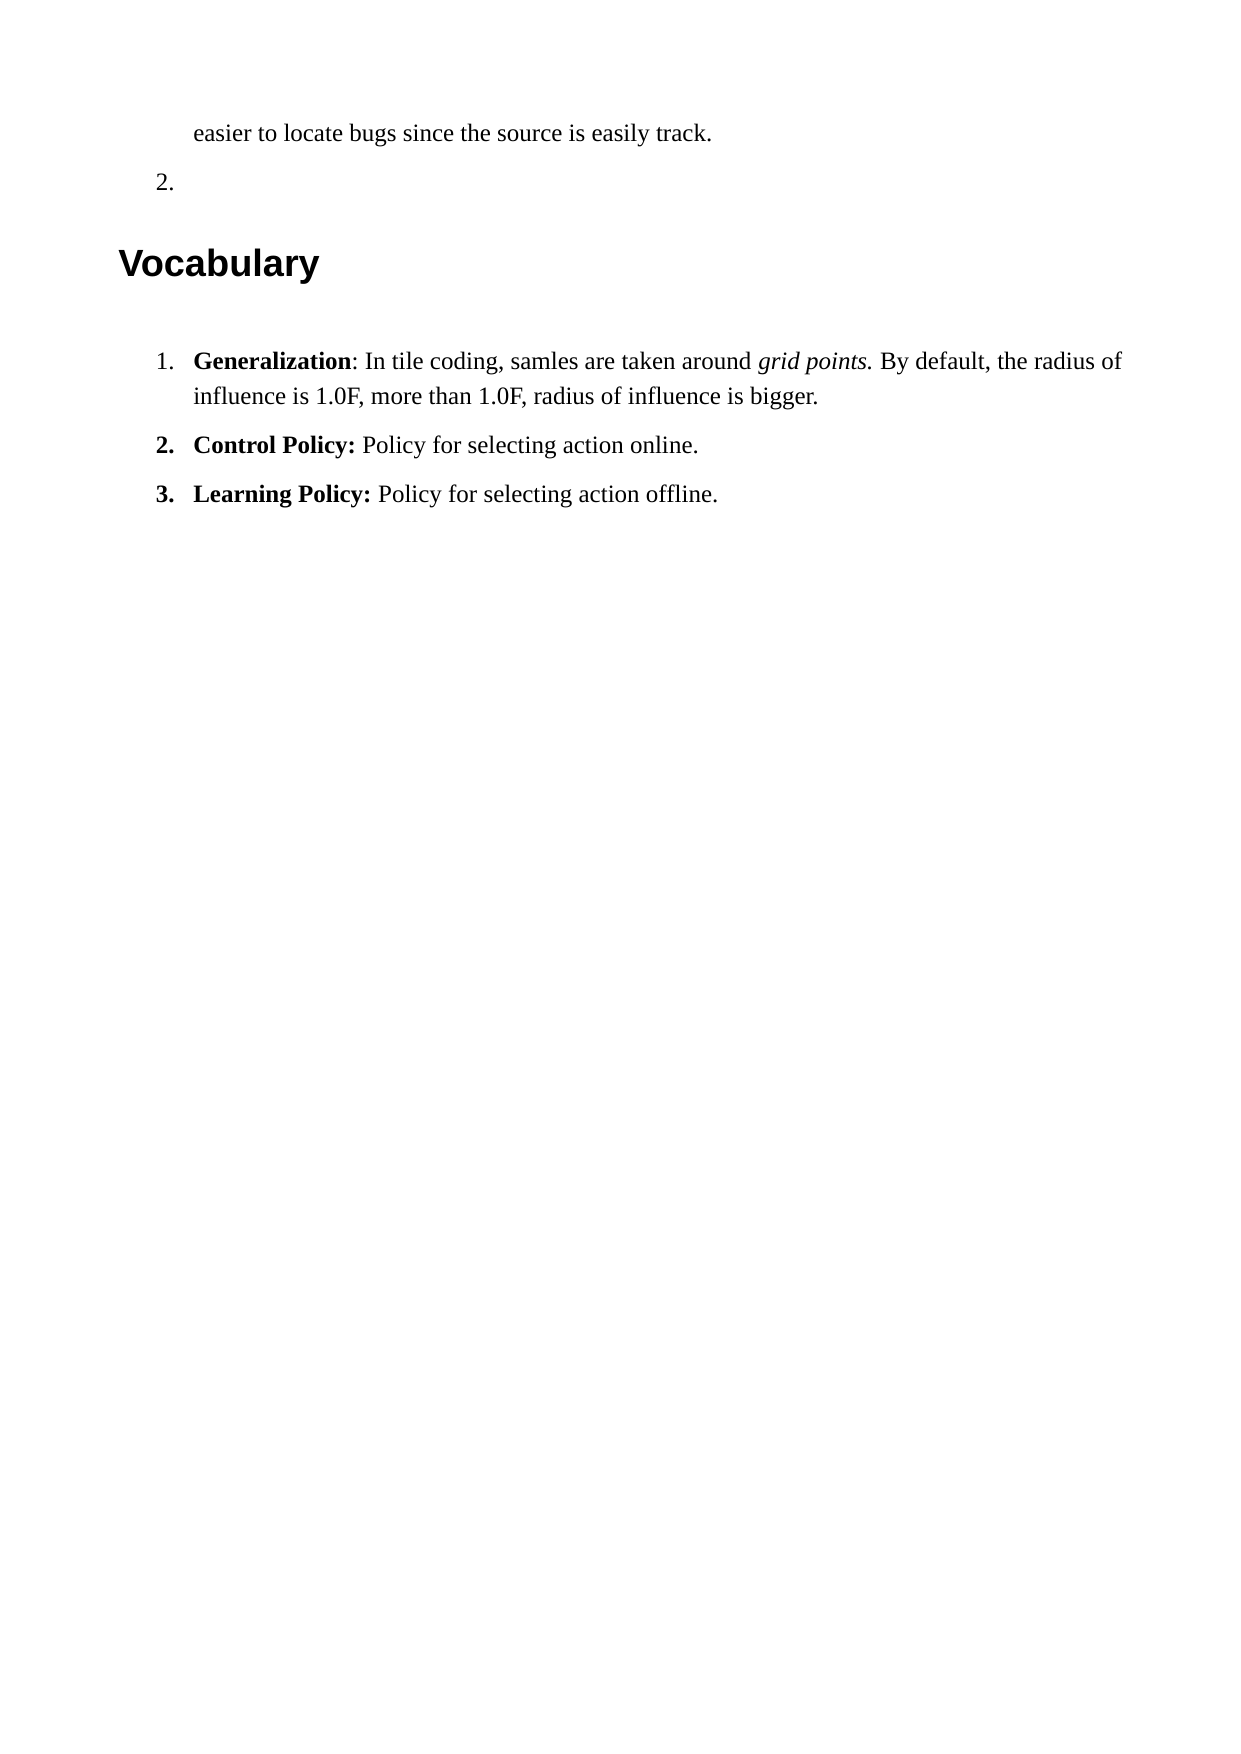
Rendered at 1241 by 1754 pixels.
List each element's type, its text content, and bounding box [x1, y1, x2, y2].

list Learning Policy: Policy for selecting action offline. [156, 479, 1122, 508]
list easier to locate bugs since the source is easily track. [156, 118, 1122, 147]
list Generalization: In tile coding, samles are taken around grid points. By default, the radius of influence is 1.0F, more than 1.0F, radius of influence is bigger. [156, 346, 1122, 410]
list Control Policy: Policy for selecting action online. [156, 430, 1122, 459]
subtitle Vocabulary [118, 241, 1122, 285]
